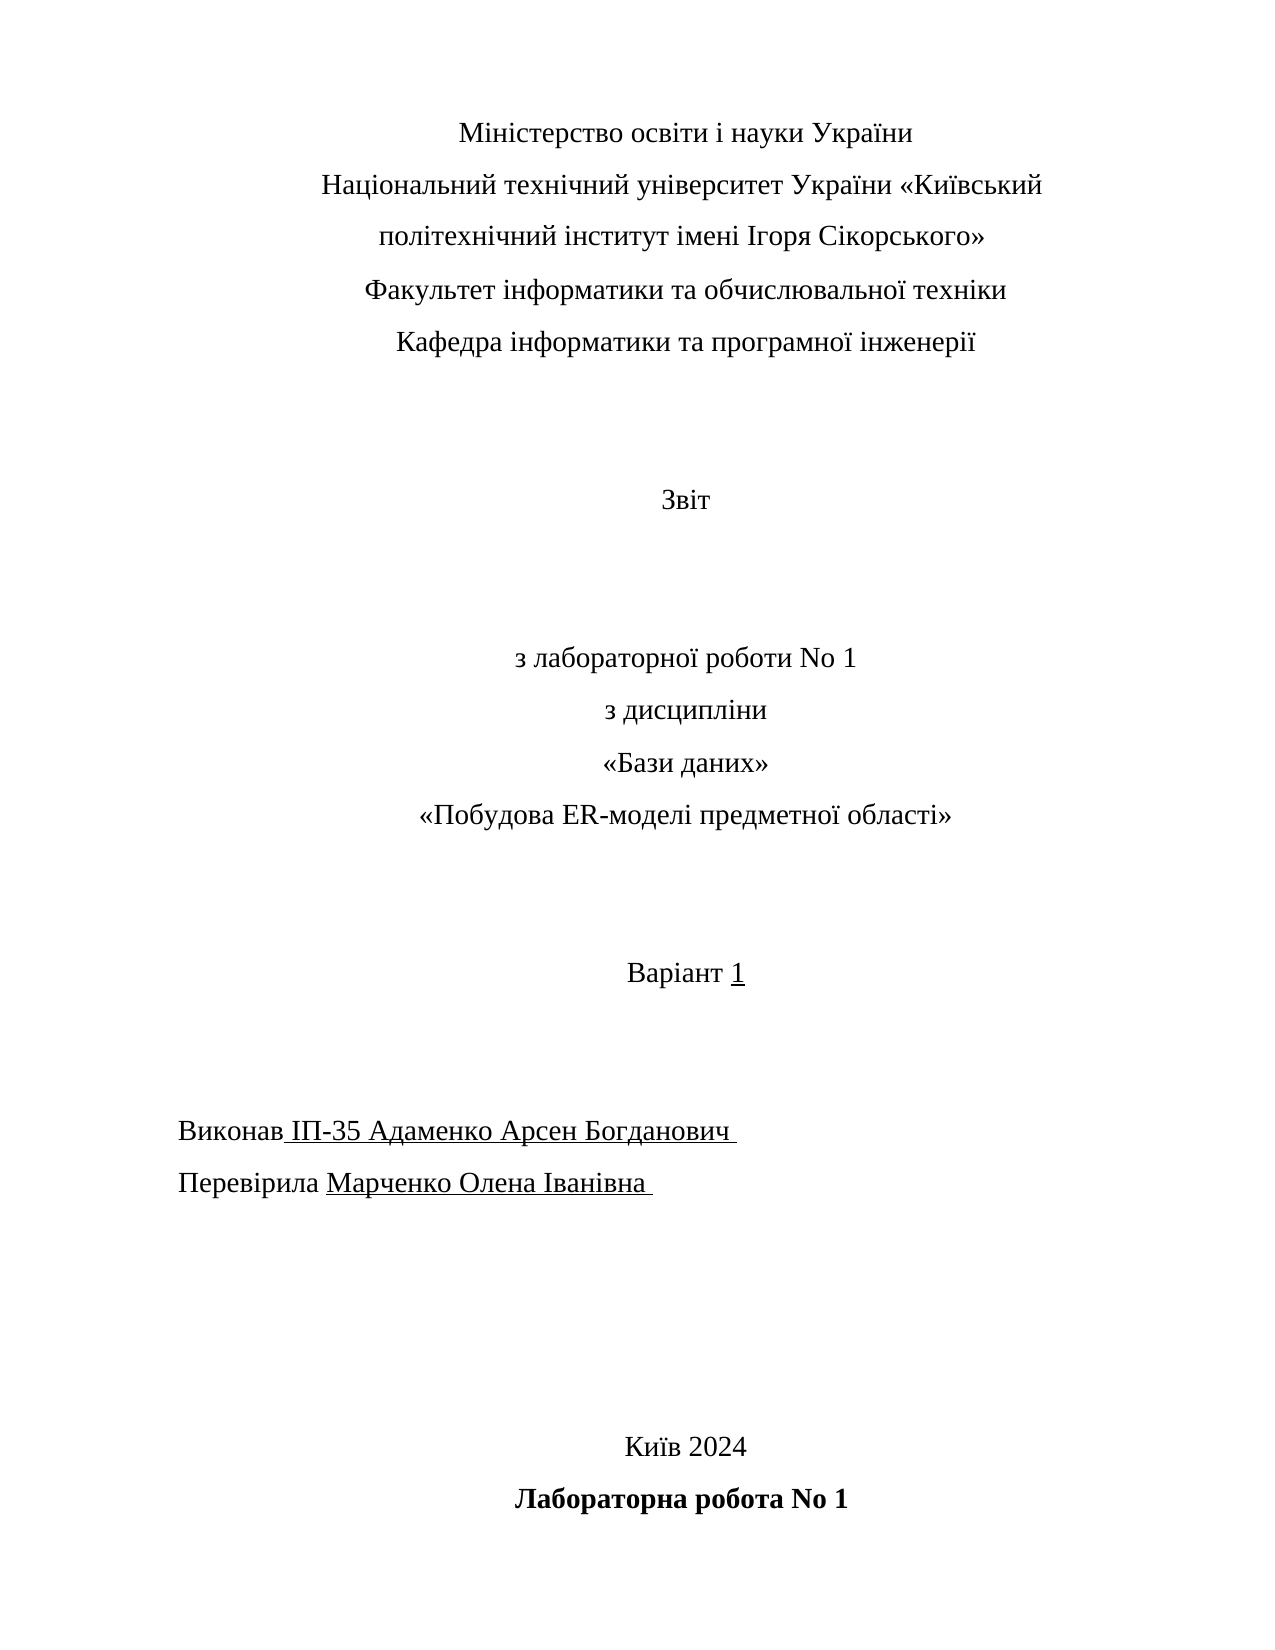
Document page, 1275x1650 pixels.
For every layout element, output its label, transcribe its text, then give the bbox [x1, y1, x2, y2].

text Міністерство освіти і науки України [177, 115, 1194, 148]
text з лабораторної роботи No 1 [177, 640, 1194, 674]
text Перевірила Марченко Олена Іванівна [178, 1165, 1194, 1198]
text Київ 2024 [177, 1429, 1194, 1462]
text Кафедра інформатики та програмної інженерії [177, 324, 1194, 358]
text Національний технічний університет України «Київський політехнічний інститут імені Ігоря Сікорського» [229, 167, 1135, 251]
text Лабораторна робота No 1 [515, 1481, 1194, 1515]
text Звіт [177, 482, 1194, 516]
text Виконав ІП-35 Адаменко Арсен Богданович [178, 1113, 1194, 1146]
text «Бази даних» [177, 745, 1194, 778]
text «Побудова ER-моделі предметної області» [177, 797, 1194, 830]
text Факультет інформатики та обчислювальної техніки [177, 272, 1194, 306]
text з дисципліни [177, 692, 1194, 726]
text Варіант 1 [177, 955, 1194, 988]
